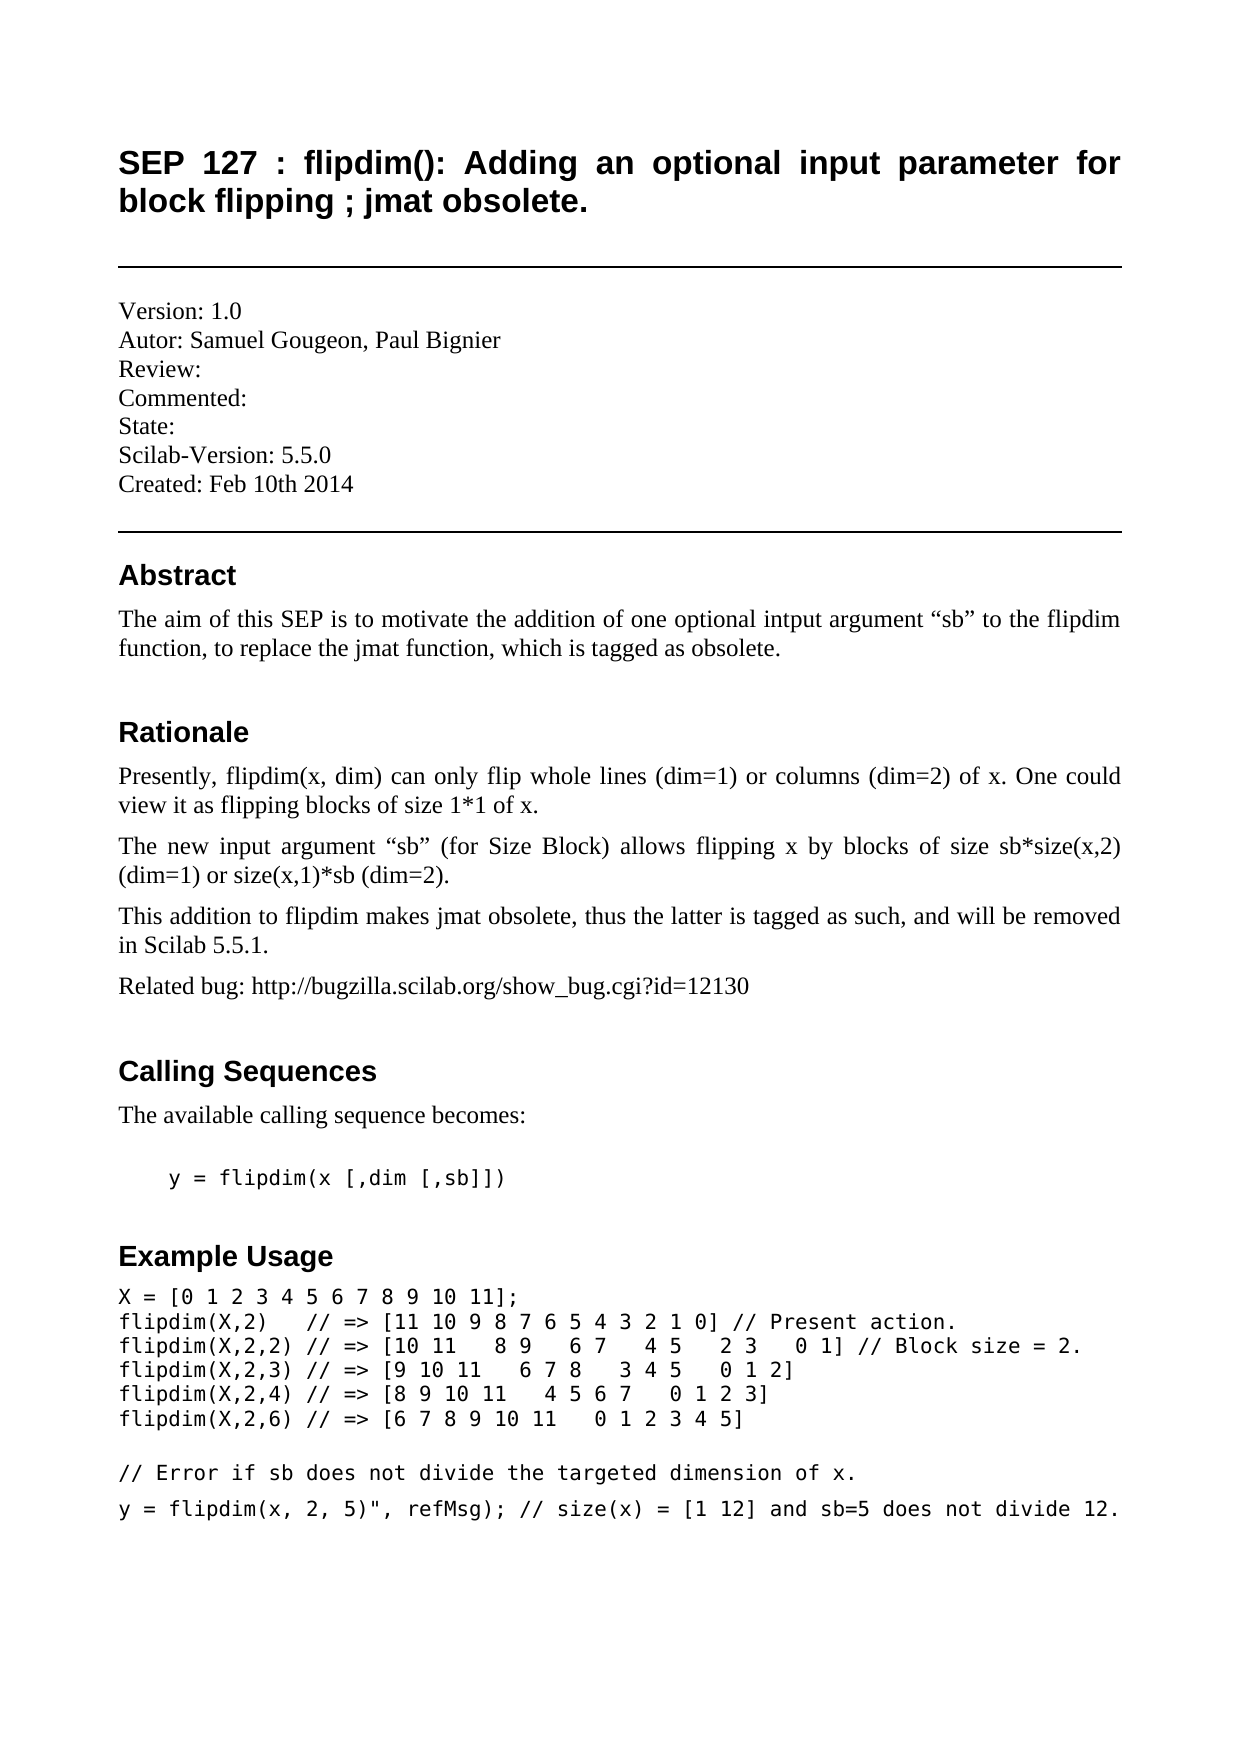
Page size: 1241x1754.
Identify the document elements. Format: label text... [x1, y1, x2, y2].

subtitle Rationale [118, 715, 1122, 749]
subtitle Example Usage [118, 1239, 1122, 1273]
text This addition to flipdim makes jmat obsolete, thus the latter is tagged as such, and will be removed in Scilab 5.5.1. [118, 901, 1122, 959]
text Related bug: http://bugzilla.scilab.org/show_bug.cgi?id=12130 [118, 971, 1122, 1000]
text // Error if sb does not divide the targeted dimension of x. [118, 1461, 1122, 1485]
text Commented: [118, 383, 1122, 411]
text Review: [118, 354, 1122, 383]
text The new input argument “sb” (for Size Block) allows flipping x by blocks of size sb*size(x,2) (dim=1) or size(x,1)*sb (dim=2). [118, 831, 1122, 889]
text X = [0 1 2 3 4 5 6 7 8 9 10 11]; [118, 1285, 1122, 1310]
text flipdim(X,2) // => [11 10 9 8 7 6 5 4 3 2 1 0] // Present action. [118, 1310, 1122, 1334]
subtitle SEP 127 : flipdim(): Adding an optional input parameter for block flipping ; jmat obsolete. [118, 143, 1122, 220]
text flipdim(X,2,6) // => [6 7 8 9 10 11 0 1 2 3 4 5] [118, 1407, 1122, 1431]
text The aim of this SEP is to motivate the addition of one optional intput argument “sb” to the flipdim function, to replace the jmat function, which is tagged as obsolete. [118, 604, 1122, 661]
text Scilab-Version: 5.5.0 [118, 440, 1122, 469]
text The available calling sequence becomes:﻿ [118, 1100, 1122, 1129]
text Version: 1.0 [118, 296, 1122, 325]
text Autor: Samuel Gougeon, Paul Bignier [118, 325, 1122, 354]
subtitle Abstract [118, 558, 1122, 591]
text Created: Feb 10th 2014 [118, 469, 1122, 498]
text flipdim(X,2,4) // => [8 9 10 11 4 5 6 7 0 1 2 3] [118, 1382, 1122, 1407]
text Presently, flipdim(x, dim) can only flip whole lines (dim=1) or columns (dim=2) of x. One could view it as flipping blocks of size 1*1 of x. [118, 761, 1122, 819]
text y = flipdim(x, 2, 5)", refMsg); // size(x) = [1 12] and sb=5 does not divide 12. [118, 1497, 1122, 1522]
text flipdim(X,2,2) // => [10 11 8 9 6 7 4 5 2 3 0 1] // Block size = 2. [118, 1334, 1122, 1358]
text State: [118, 411, 1122, 440]
text y = flipdim(x [,dim [,sb]]) [118, 1166, 1122, 1190]
text flipdim(X,2,3) // => [9 10 11 6 7 8 3 4 5 0 1 2] [118, 1358, 1122, 1382]
text Calling Sequences [118, 1054, 1122, 1087]
